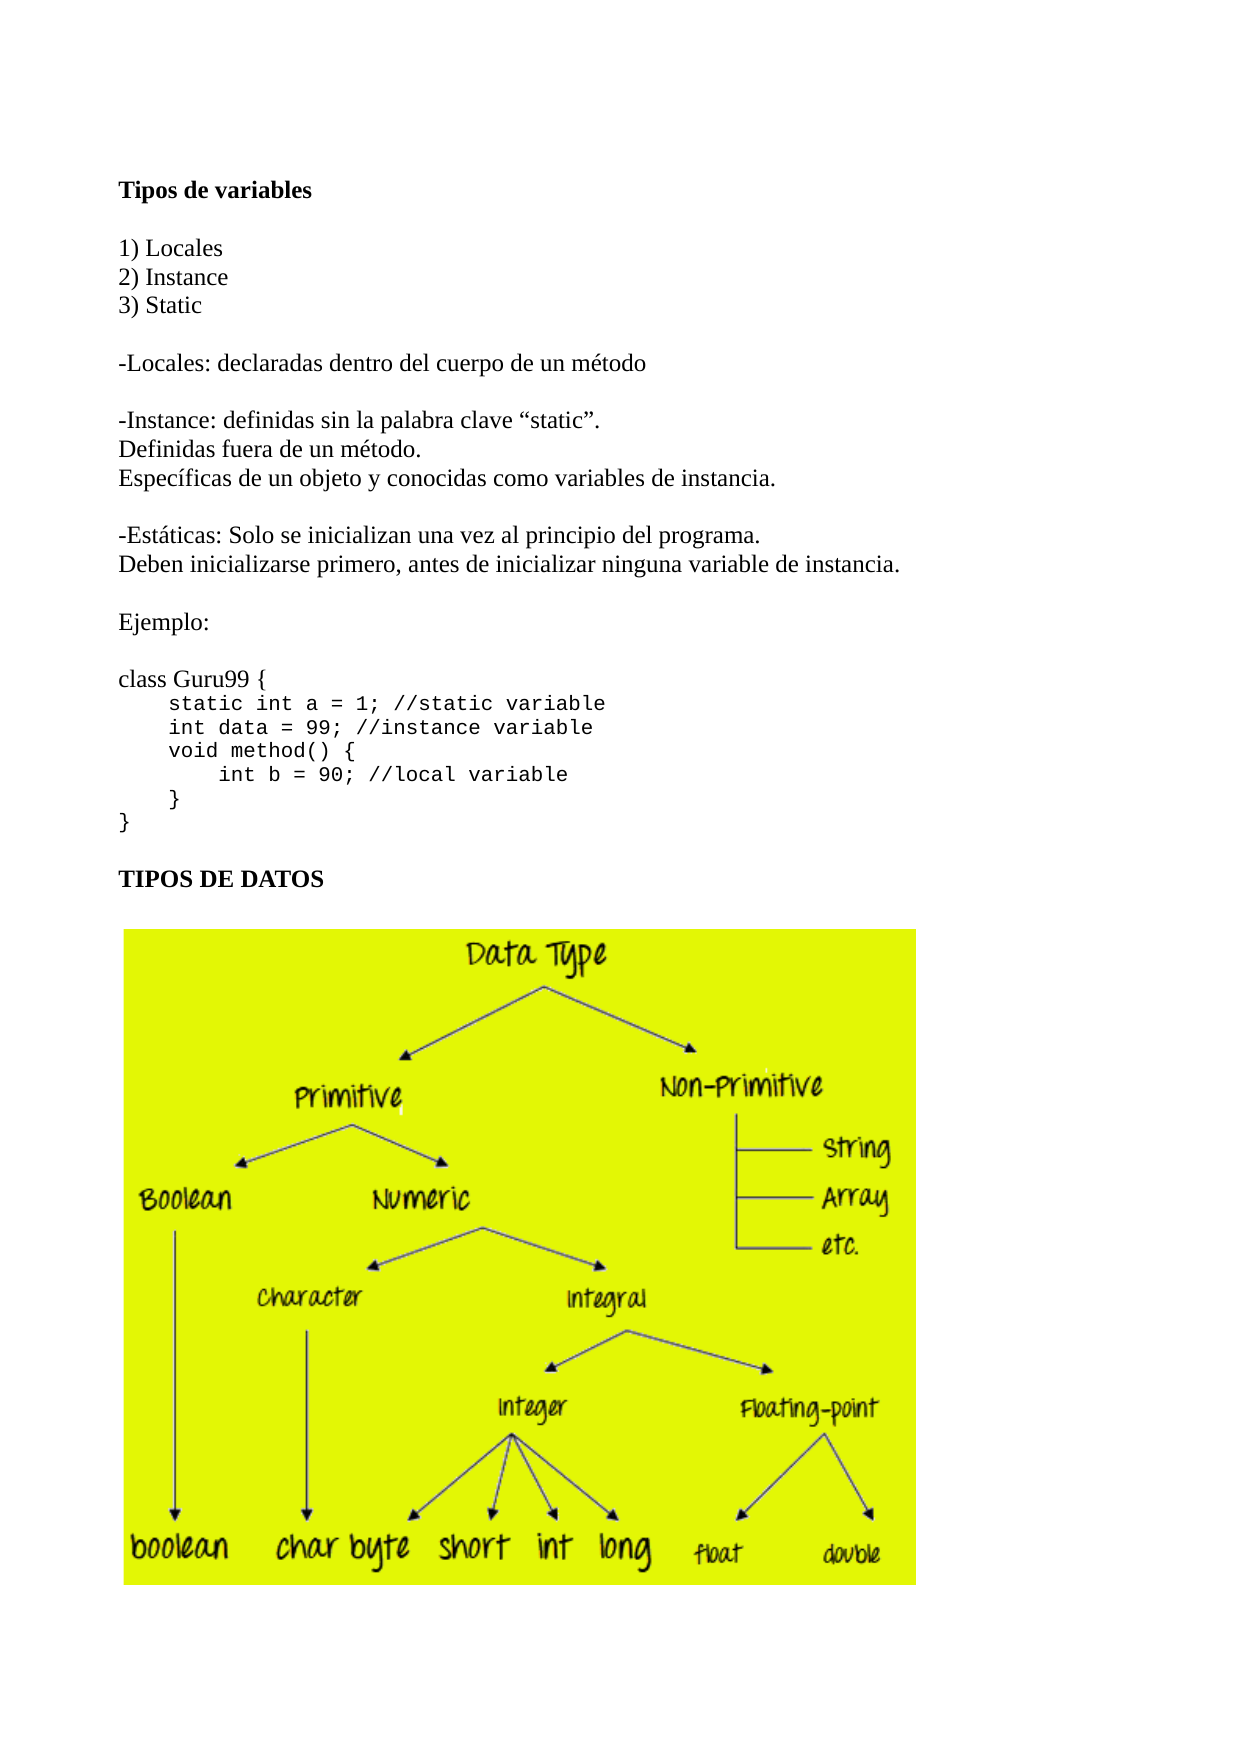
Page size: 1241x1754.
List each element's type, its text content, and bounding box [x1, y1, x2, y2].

text void method() { [118, 740, 1122, 764]
text Específicas de un objeto y conocidas como variables de instancia. [118, 463, 1122, 492]
text Definidas fuera de un método. [118, 434, 1122, 463]
text 2) Instance [118, 262, 1122, 291]
text 1) Locales [118, 233, 1122, 262]
text -Locales: declaradas dentro del cuerpo de un método [118, 348, 1122, 377]
picture [123, 929, 916, 1585]
text Tipos de variables [118, 176, 1122, 204]
text -Instance: definidas sin la palabra clave “static”. [118, 406, 1122, 434]
text int data = 99; //instance variable [118, 717, 1122, 740]
text 3) Static [118, 291, 1122, 319]
text TIPOS DE DATOS [118, 864, 1122, 893]
text -Estáticas: Solo se inicializan una vez al principio del programa. Deben inicializarse primero, antes de inicializar ninguna variable de instancia. [118, 521, 1122, 578]
text } [118, 811, 1122, 835]
text int b = 90; //local variable [118, 764, 1122, 788]
text static int a = 1; //static variable [118, 693, 1122, 717]
text } [118, 788, 1122, 811]
text Ejemplo: class Guru99 { [118, 607, 1122, 693]
